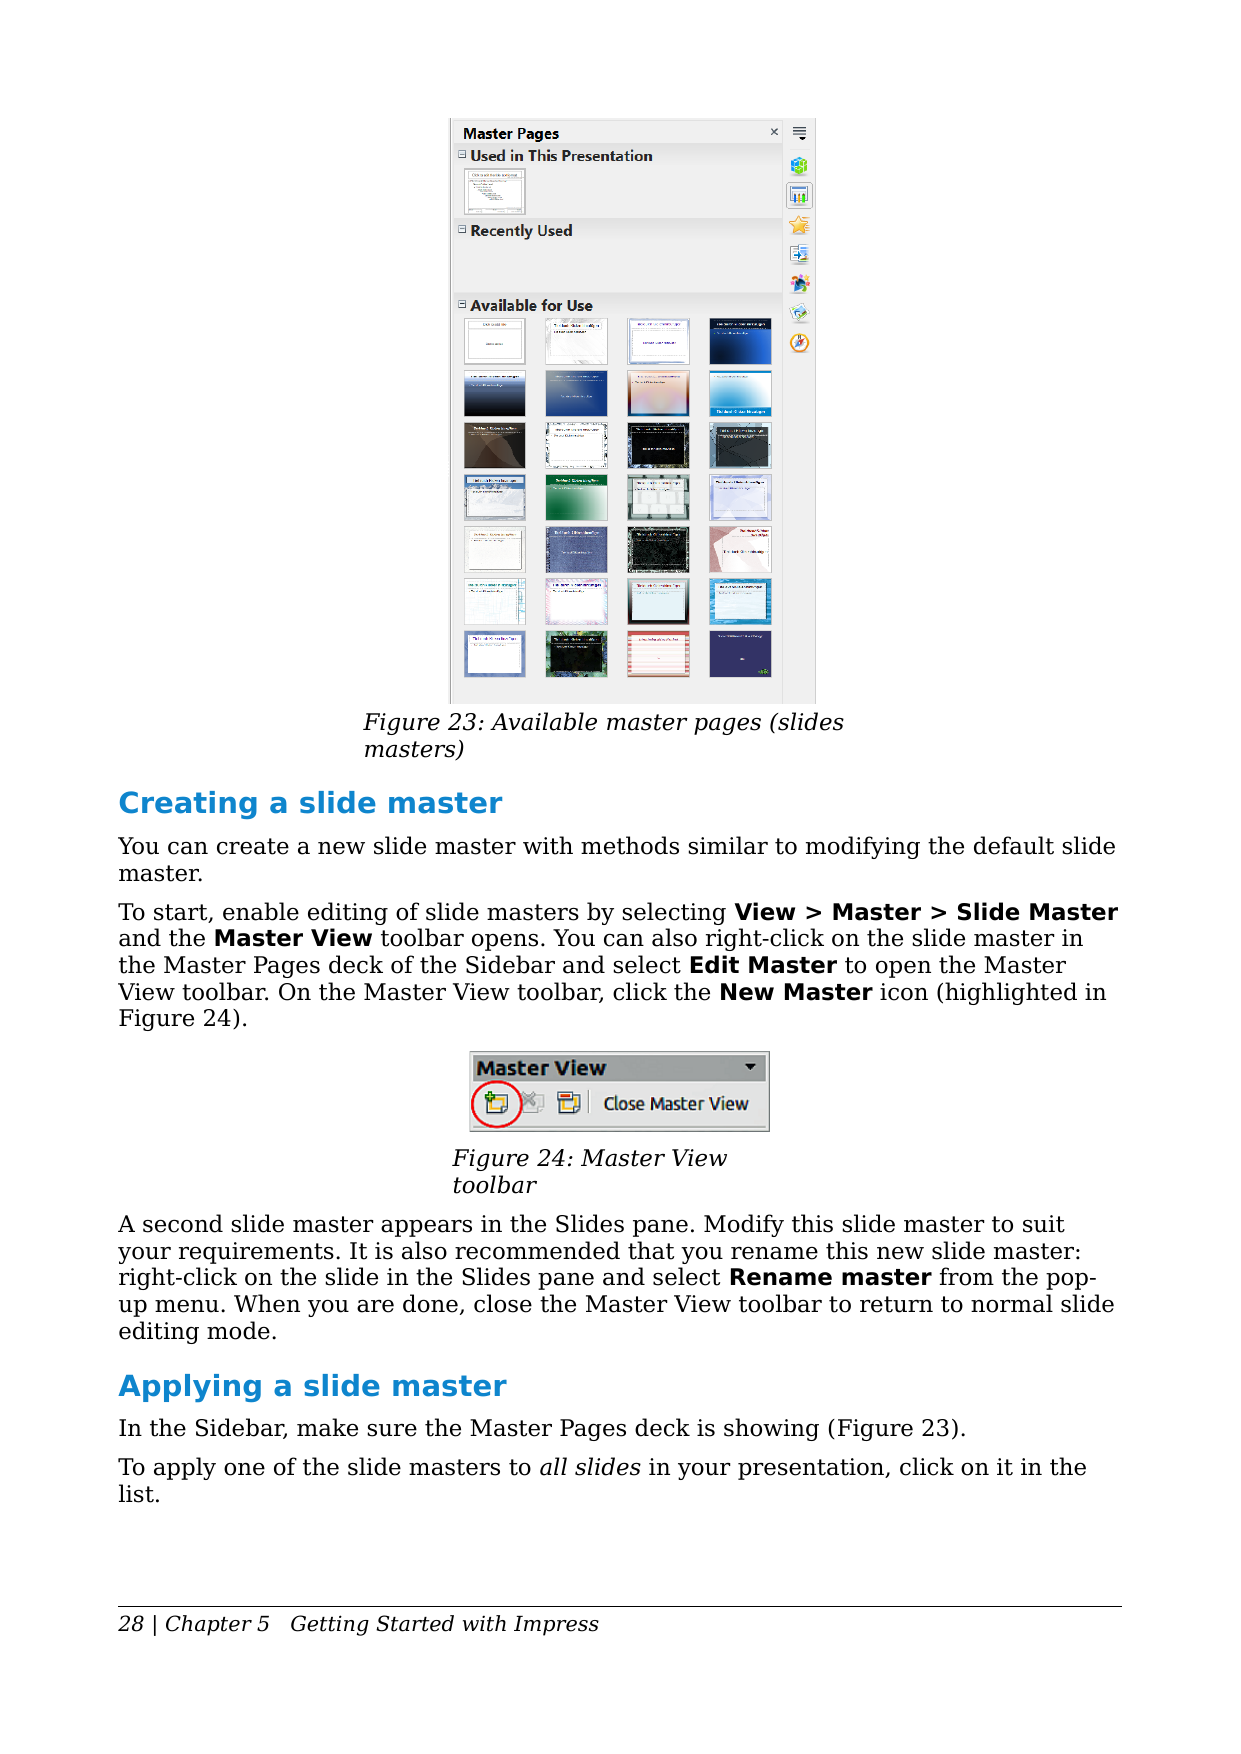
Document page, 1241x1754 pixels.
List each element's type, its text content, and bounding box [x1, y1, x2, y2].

subtitle Creating a slide master [118, 787, 1122, 821]
text Figure 24: Master View toolbar [452, 1146, 788, 1199]
text To apply one of the slide masters to all slides in your presentation, click on it in the list. [118, 1454, 1122, 1508]
text Figure 23: Available master pages (slides masters) [363, 709, 901, 762]
text A second slide master appears in the Slides pane. Modify this slide master to suit your requirements. It is also recommended that you rename this new slide master: right-click on the slide in the Slides pane and select Rename master from the pop-up menu. When you are done, close the Master View toolbar to return to normal slide editing mode. [118, 1211, 1122, 1344]
picture [469, 1051, 771, 1133]
picture [448, 118, 816, 704]
text To start, enable editing of slide masters by selecting View > Master > Slide Master and the Master View toolbar opens. You can also right-click on the slide master in the Master Pages deck of the Sidebar and select Edit Master to open the Master View toolbar. On the Master View toolbar, click the New Master icon (highlighted in Figure 24). [118, 899, 1122, 1032]
subtitle Applying a slide master [118, 1369, 1122, 1403]
text In the Sidebar, make sure the Master Pages deck is showing (Figure 23). [118, 1415, 1122, 1442]
text You can create a new slide master with methods similar to modifying the default slide master. [118, 833, 1122, 886]
